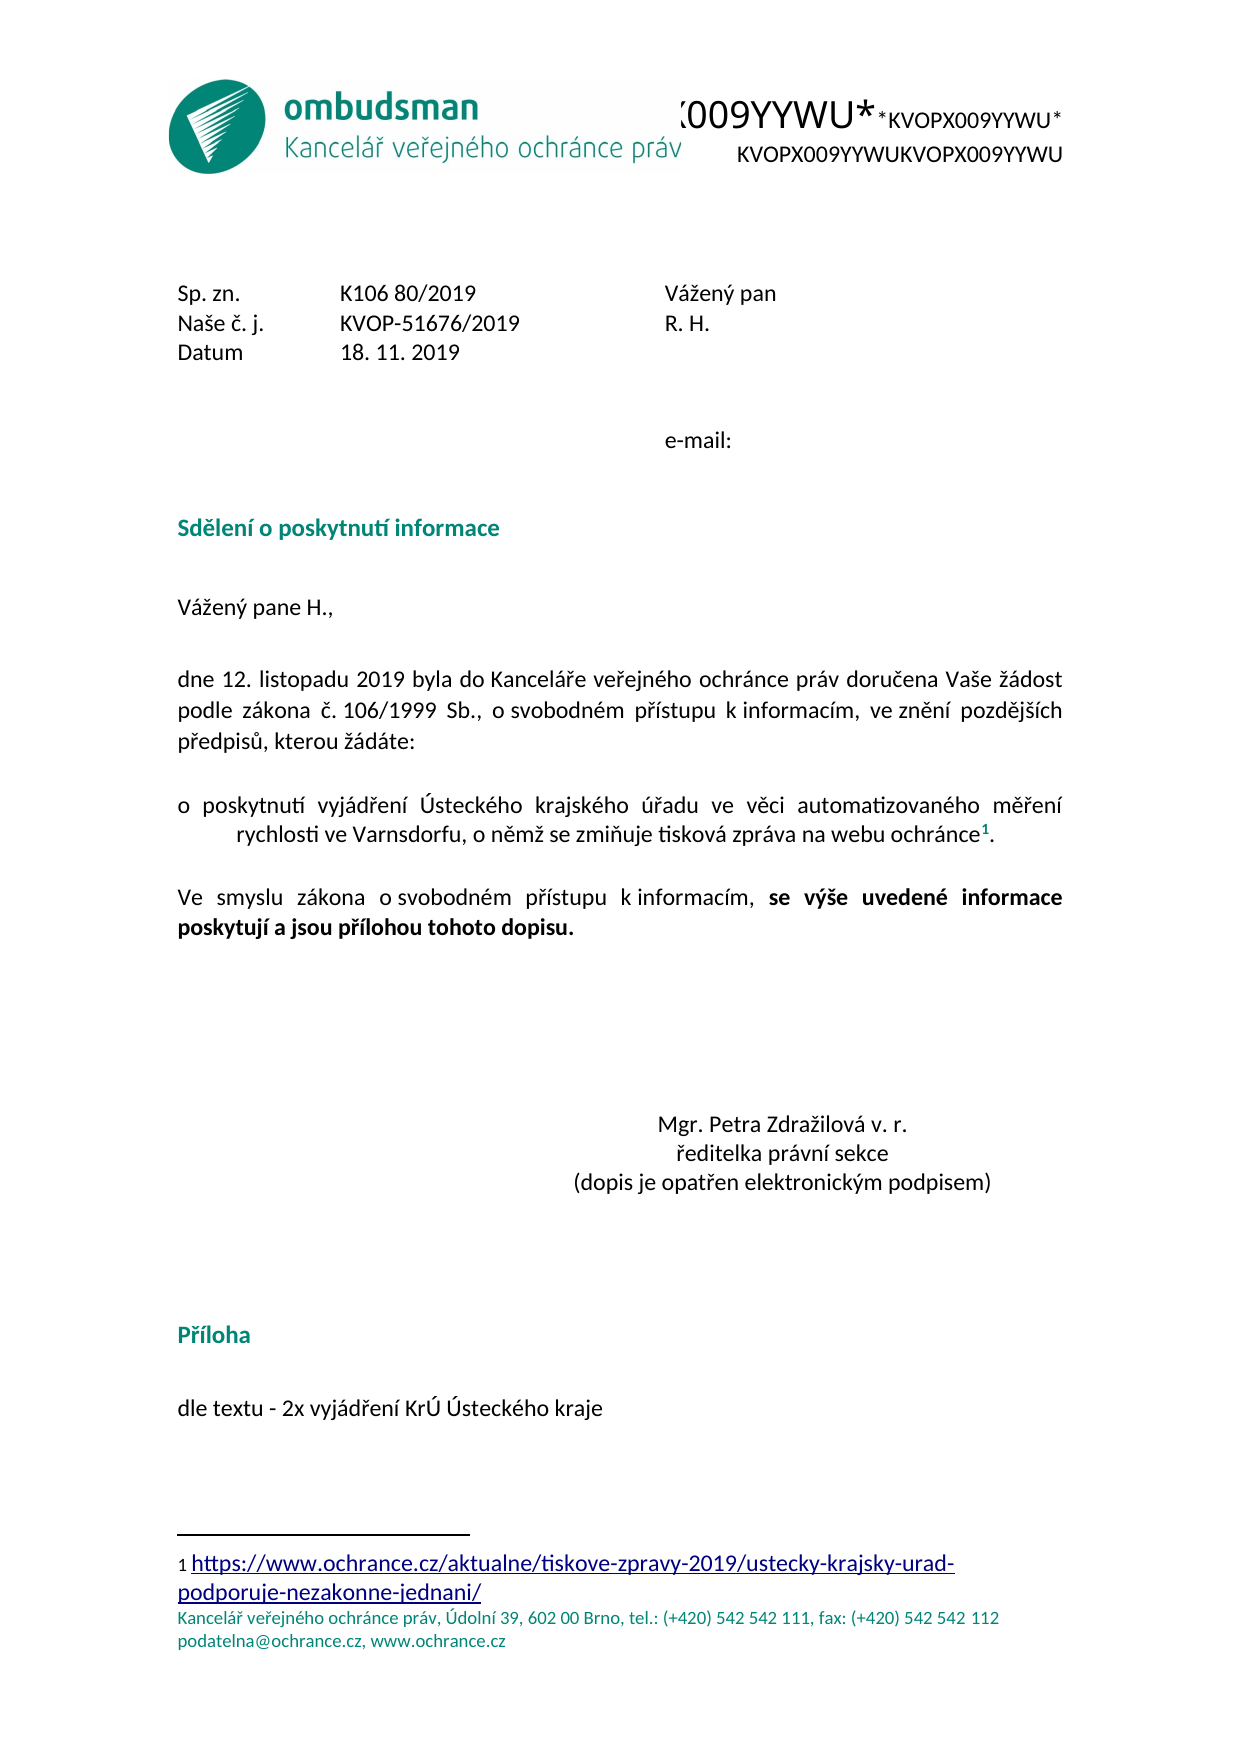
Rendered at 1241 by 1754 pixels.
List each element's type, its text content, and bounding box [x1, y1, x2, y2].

text o poskytnutí vyjádření Ústeckého krajského úřadu ve věci automatizovaného měření rychlosti ve Varnsdorfu, o němž se zmiňuje tisková zpráva na webu ochránce. [177, 790, 1063, 848]
table_header Vážený pan R. H. e-mail: [665, 220, 1085, 513]
text Příloha [177, 1319, 1063, 1350]
table_header K106 80/2019 KVOP-51676/2019 18. 11. 2019 [340, 220, 664, 513]
text ředitelka právní sekce [502, 1138, 1063, 1167]
text dne 12. listopadu 2019 byla do Kanceláře veřejného ochránce práv doručena Vaše žádost podle zákona č. 106/1999 Sb., o svobodném přístupu k informacím, ve znění pozdějších předpisů, kterou žádáte: [177, 664, 1063, 755]
text https://www.ochrance.cz/aktualne/tiskove-zpravy-2019/ustecky-krajsky-urad-podporuje-nezakonne-jednani/ [177, 1548, 1063, 1606]
text Mgr. Petra Zdražilová v. r. [502, 1109, 1063, 1138]
text (dopis je opatřen elektronickým podpisem) [502, 1167, 1063, 1197]
text Ve smyslu zákona o svobodném přístupu k informacím, se výše uvedené informace poskytují a jsou přílohou tohoto dopisu. [177, 882, 1063, 942]
text dle textu - 2x vyjádření KrÚ Ústeckého kraje [177, 1393, 1063, 1422]
subtitle Sdělení o poskytnutí informace [177, 513, 1063, 543]
text Vážený pane H., [177, 592, 1063, 621]
table_header Sp. zn. Naše č. j. Datum [177, 220, 340, 513]
